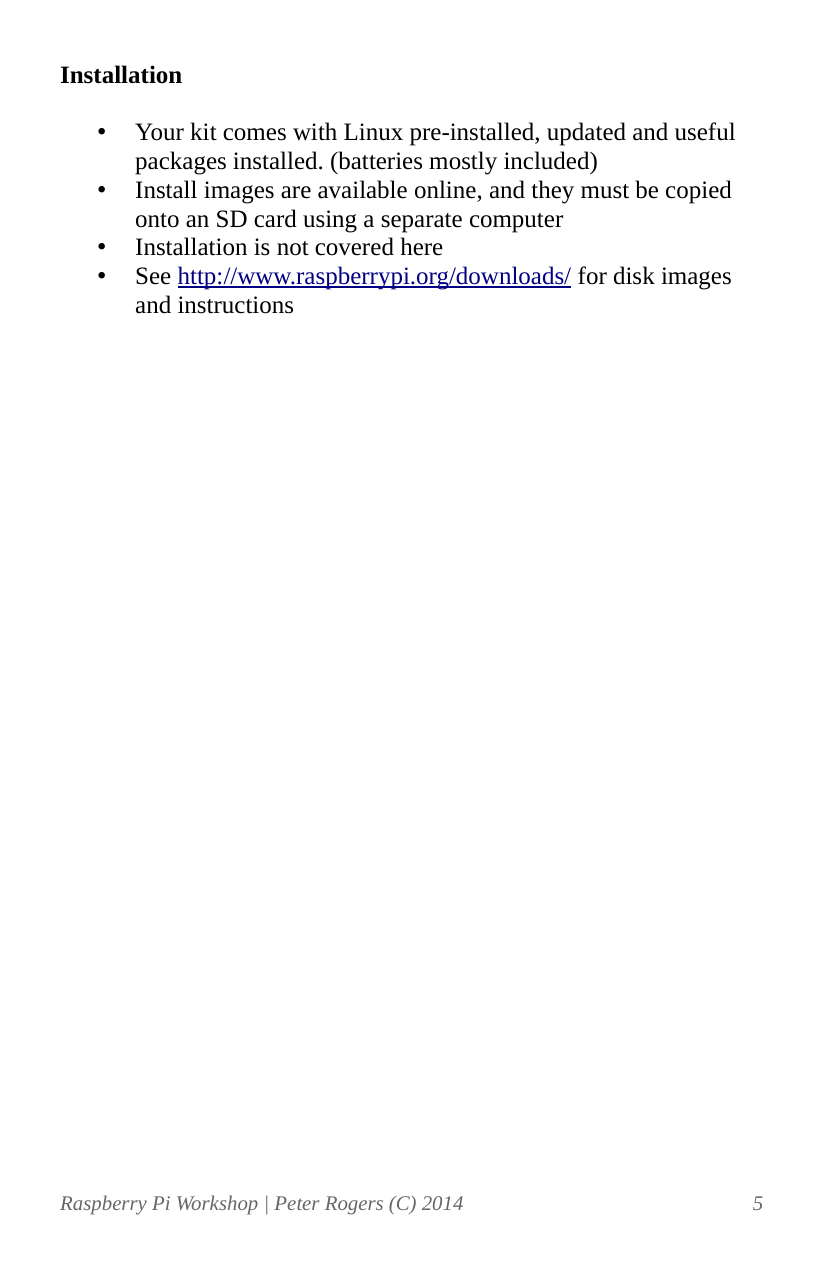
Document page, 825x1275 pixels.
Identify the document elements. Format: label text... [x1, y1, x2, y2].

list Install images are available online, and they must be copied onto an SD card using a separate computer [97, 175, 765, 232]
list Your kit comes with Linux pre-installed, updated and useful packages installed. (batteries mostly included) [97, 117, 765, 175]
list See http://www.raspberrypi.org/downloads/ for disk images and instructions [97, 261, 765, 319]
text Installation [60, 60, 765, 89]
list Installation is not covered here [97, 232, 765, 261]
